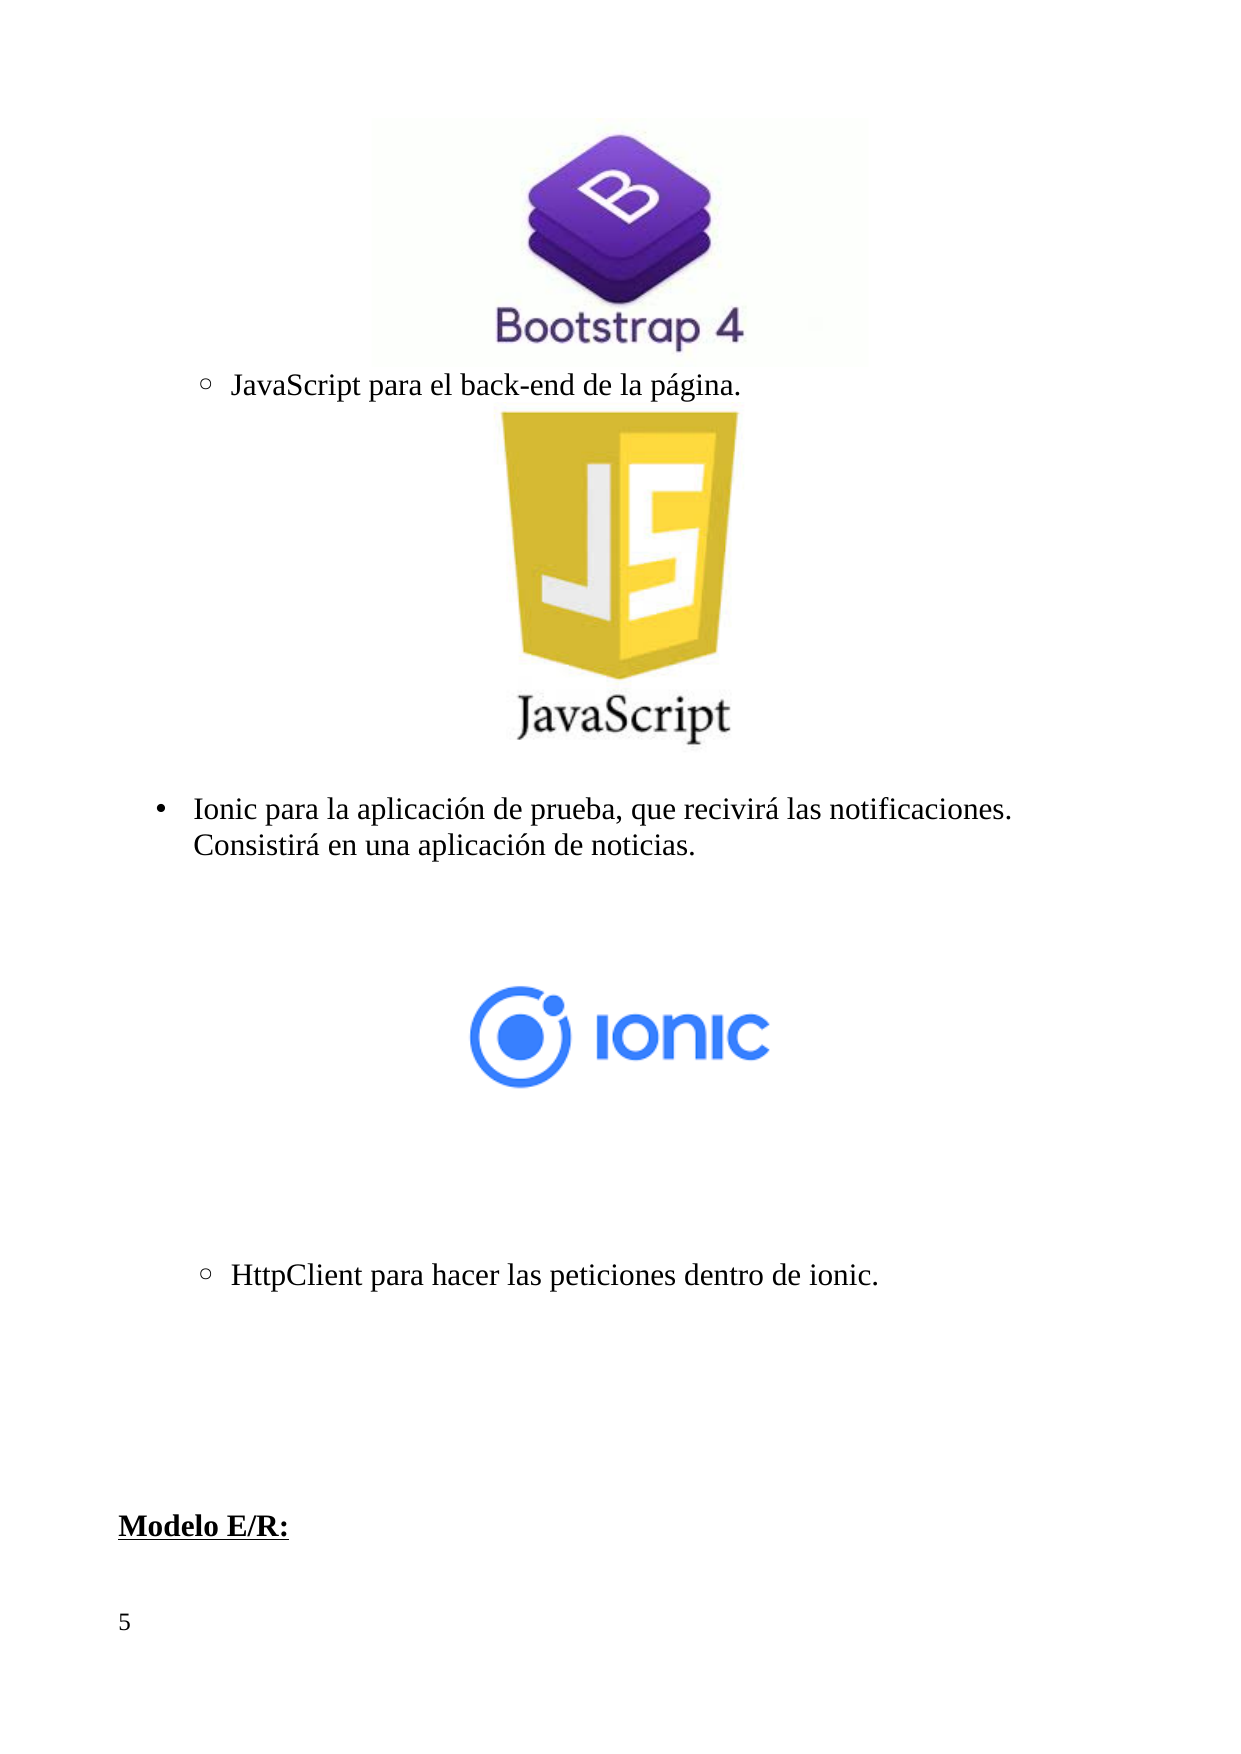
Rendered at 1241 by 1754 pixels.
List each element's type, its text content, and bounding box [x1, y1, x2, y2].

picture [444, 402, 796, 754]
list HttpClient para hacer las peticiones dentro de ionic. [193, 1256, 1122, 1292]
picture [444, 861, 796, 1214]
picture [371, 118, 869, 367]
text Modelo E/R: [118, 1508, 1122, 1543]
list Ionic para la aplicación de prueba, que recivirá las notificaciones. Consistirá en una aplicación de noticias. [156, 790, 1122, 862]
list JavaScript para el back-end de la página. [193, 118, 1122, 402]
